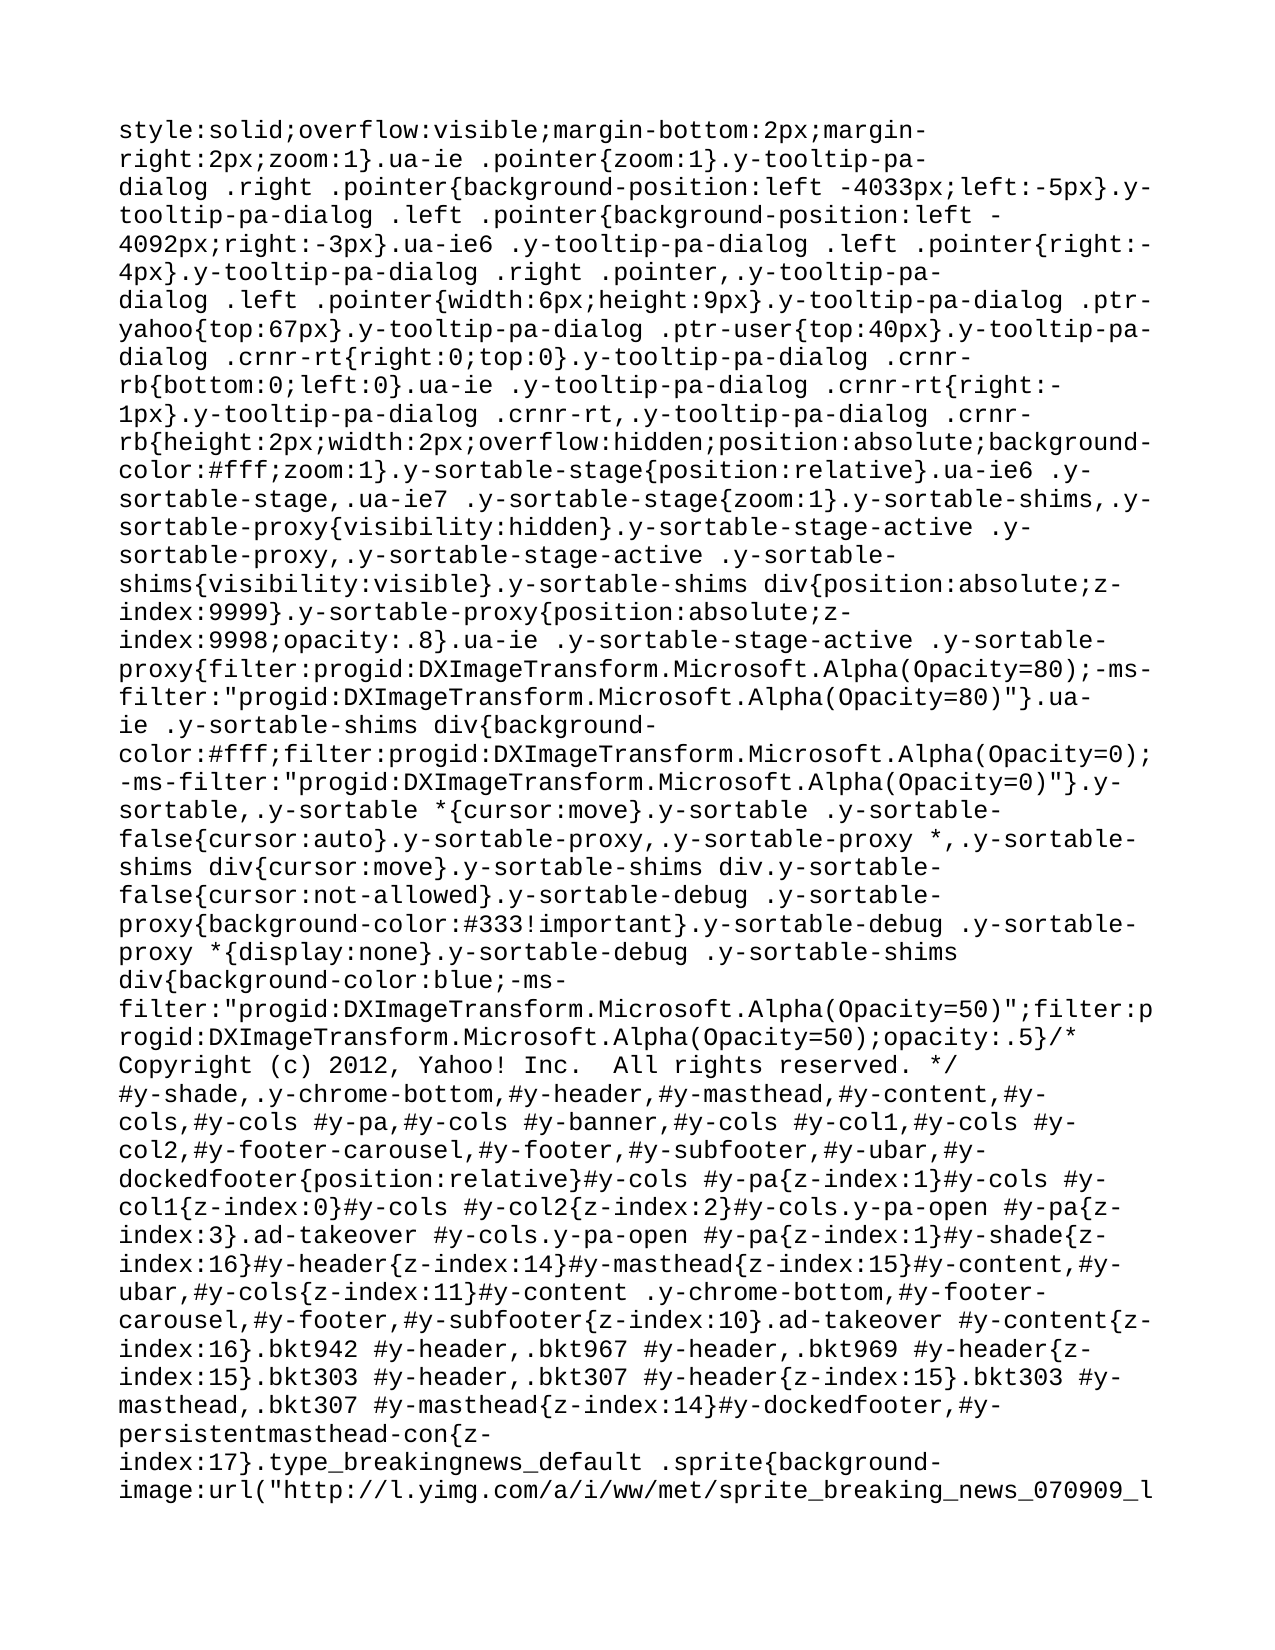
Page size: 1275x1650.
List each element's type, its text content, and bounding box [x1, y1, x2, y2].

text style:solid;overflow:visible;margin-bottom:2px;margin-right:2px;zoom:1}.ua-ie .pointer{zoom:1}.y-tooltip-pa-dialog .right .pointer{background-position:left -4033px;left:-5px}.y-tooltip-pa-dialog .left .pointer{background-position:left -4092px;right:-3px}.ua-ie6 .y-tooltip-pa-dialog .left .pointer{right:-4px}.y-tooltip-pa-dialog .right .pointer,.y-tooltip-pa-dialog .left .pointer{width:6px;height:9px}.y-tooltip-pa-dialog .ptr-yahoo{top:67px}.y-tooltip-pa-dialog .ptr-user{top:40px}.y-tooltip-pa-dialog .crnr-rt{right:0;top:0}.y-tooltip-pa-dialog .crnr-rb{bottom:0;left:0}.ua-ie .y-tooltip-pa-dialog .crnr-rt{right:-1px}.y-tooltip-pa-dialog .crnr-rt,.y-tooltip-pa-dialog .crnr-rb{height:2px;width:2px;overflow:hidden;position:absolute;background-color:#fff;zoom:1}.y-sortable-stage{position:relative}.ua-ie6 .y-sortable-stage,.ua-ie7 .y-sortable-stage{zoom:1}.y-sortable-shims,.y-sortable-proxy{visibility:hidden}.y-sortable-stage-active .y-sortable-proxy,.y-sortable-stage-active .y-sortable-shims{visibility:visible}.y-sortable-shims div{position:absolute;z-index:9999}.y-sortable-proxy{position:absolute;z-index:9998;opacity:.8}.ua-ie .y-sortable-stage-active .y-sortable-proxy{filter:progid:DXImageTransform.Microsoft.Alpha(Opacity=80);-ms-filter:"progid:DXImageTransform.Microsoft.Alpha(Opacity=80)"}.ua-ie .y-sortable-shims div{background-color:#fff;filter:progid:DXImageTransform.Microsoft.Alpha(Opacity=0);-ms-filter:"progid:DXImageTransform.Microsoft.Alpha(Opacity=0)"}.y-sortable,.y-sortable *{cursor:move}.y-sortable .y-sortable-false{cursor:auto}.y-sortable-proxy,.y-sortable-proxy *,.y-sortable-shims div{cursor:move}.y-sortable-shims div.y-sortable-false{cursor:not-allowed}.y-sortable-debug .y-sortable-proxy{background-color:#333!important}.y-sortable-debug .y-sortable-proxy *{display:none}.y-sortable-debug .y-sortable-shims div{background-color:blue;-ms-filter:"progid:DXImageTransform.Microsoft.Alpha(Opacity=50)";filter:progid:DXImageTransform.Microsoft.Alpha(Opacity=50);opacity:.5}/* Copyright (c) 2012, Yahoo! Inc. All rights reserved. */ [118, 118, 1157, 1081]
text #y-shade,.y-chrome-bottom,#y-header,#y-masthead,#y-content,#y-cols,#y-cols #y-pa,#y-cols #y-banner,#y-cols #y-col1,#y-cols #y-col2,#y-footer-carousel,#y-footer,#y-subfooter,#y-ubar,#y-dockedfooter{position:relative}#y-cols #y-pa{z-index:1}#y-cols #y-col1{z-index:0}#y-cols #y-col2{z-index:2}#y-cols.y-pa-open #y-pa{z-index:3}.ad-takeover #y-cols.y-pa-open #y-pa{z-index:1}#y-shade{z-index:16}#y-header{z-index:14}#y-masthead{z-index:15}#y-content,#y-ubar,#y-cols{z-index:11}#y-content .y-chrome-bottom,#y-footer-carousel,#y-footer,#y-subfooter{z-index:10}.ad-takeover #y-content{z-index:16}.bkt942 #y-header,.bkt967 #y-header,.bkt969 #y-header{z-index:15}.bkt303 #y-header,.bkt307 #y-header{z-index:15}.bkt303 #y-masthead,.bkt307 #y-masthead{z-index:14}#y-dockedfooter,#y-persistentmasthead-con{z-index:17}.type_breakingnews_default .sprite{background-image:url("http://l.yimg.com/a/i/ww/met/sprite_breaking_news_070909_l [118, 1081, 1157, 1506]
